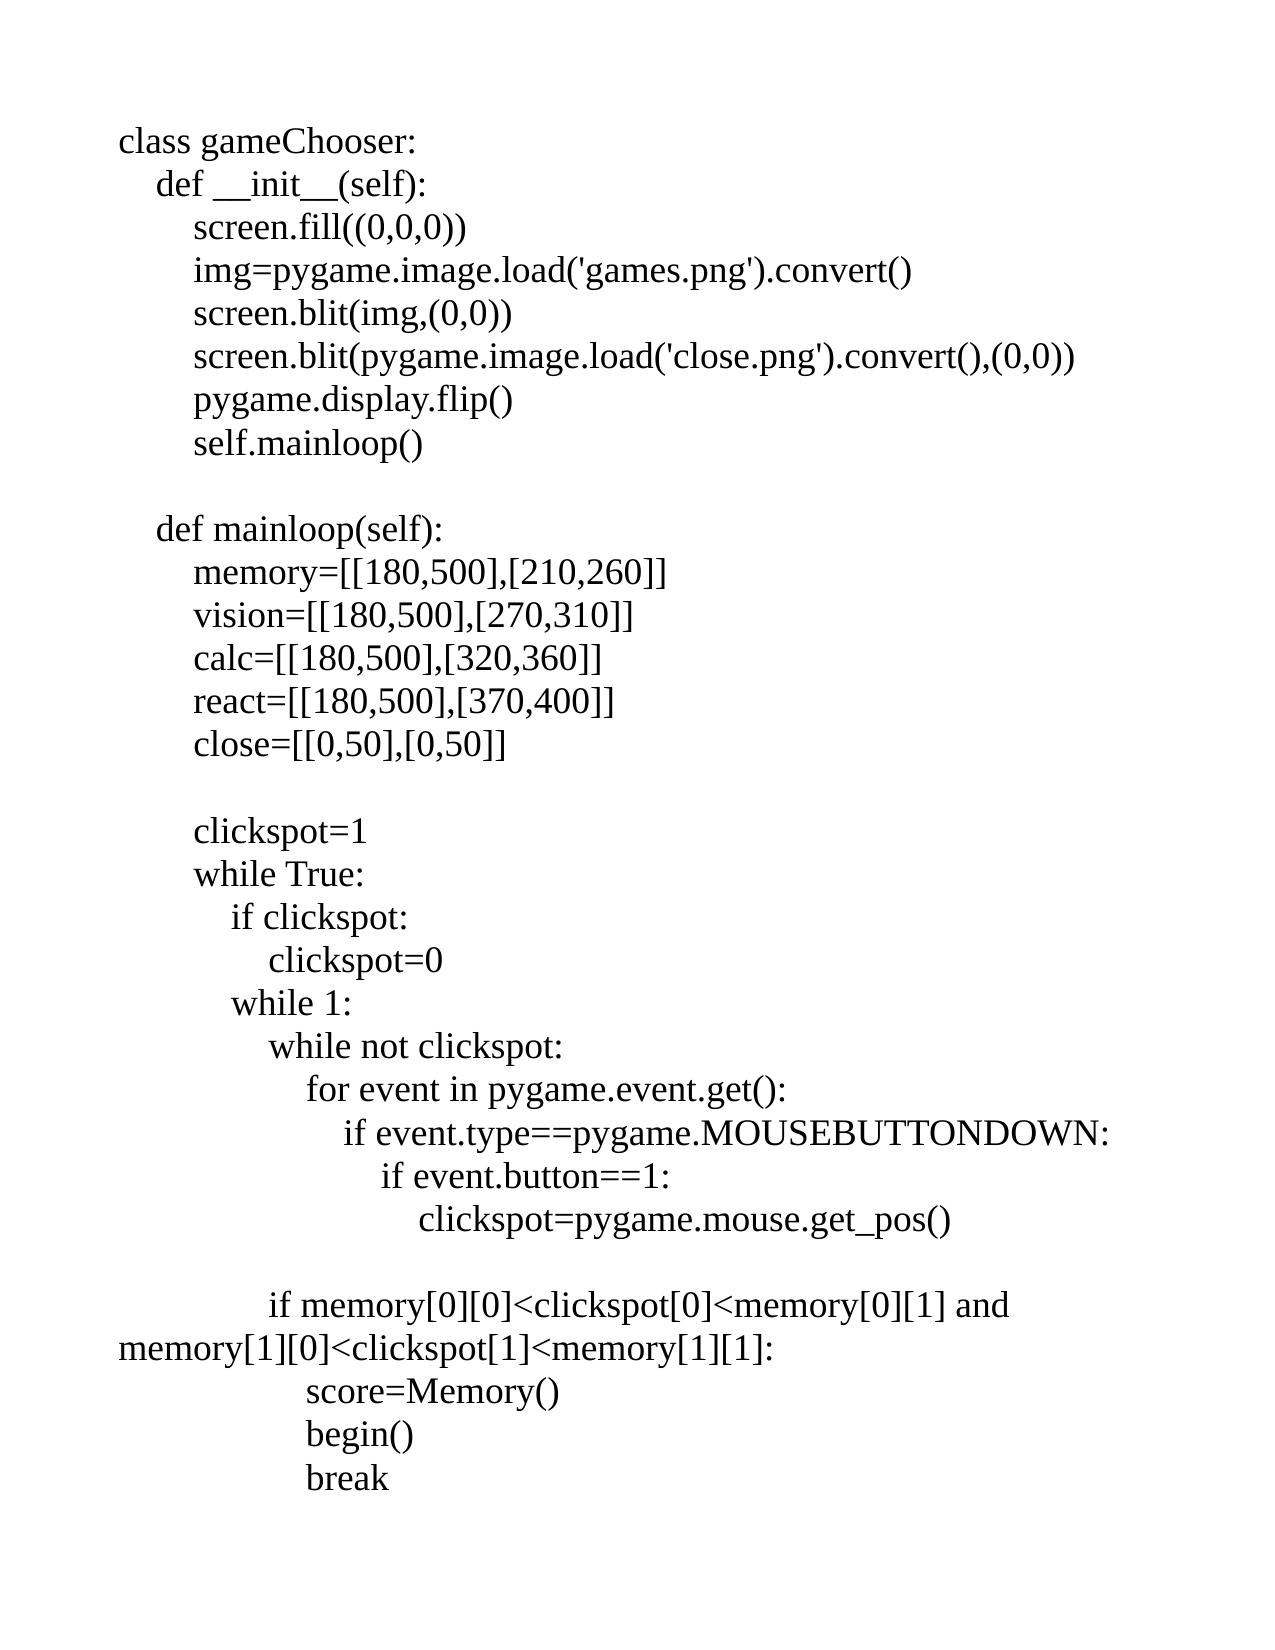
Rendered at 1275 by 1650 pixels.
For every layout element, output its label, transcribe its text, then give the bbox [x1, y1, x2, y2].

text screen.blit(img,(0,0)) [118, 291, 1157, 334]
text def __init__(self): [118, 161, 1157, 204]
text memory=[[180,500],[210,260]] [118, 549, 1157, 592]
text while True: [118, 851, 1157, 894]
text def mainloop(self): [118, 506, 1157, 549]
text clickspot=1 [118, 808, 1157, 851]
text clickspot=0 [118, 937, 1157, 981]
text if event.button==1: [118, 1153, 1157, 1196]
text if clickspot: [118, 894, 1157, 937]
text class gameChooser: [118, 118, 1157, 161]
text pygame.display.flip() [118, 377, 1157, 420]
text screen.blit(pygame.image.load('close.png').convert(),(0,0)) [118, 334, 1157, 377]
text break [118, 1455, 1157, 1498]
text clickspot=pygame.mouse.get_pos() [118, 1196, 1157, 1239]
text for event in pygame.event.get(): [118, 1067, 1157, 1110]
text while not clickspot: [118, 1024, 1157, 1067]
text close=[[0,50],[0,50]] [118, 722, 1157, 765]
text if memory[0][0]<clickspot[0]<memory[0][1] and memory[1][0]<clickspot[1]<memory[1][1]: [118, 1282, 1157, 1369]
text img=pygame.image.load('games.png').convert() [118, 247, 1157, 291]
text self.mainloop() [118, 420, 1157, 463]
text while 1: [118, 981, 1157, 1024]
text react=[[180,500],[370,400]] [118, 679, 1157, 722]
text begin() [118, 1412, 1157, 1455]
text vision=[[180,500],[270,310]] [118, 592, 1157, 636]
text if event.type==pygame.MOUSEBUTTONDOWN: [118, 1110, 1157, 1153]
text screen.fill((0,0,0)) [118, 204, 1157, 247]
text calc=[[180,500],[320,360]] [118, 636, 1157, 679]
text score=Memory() [118, 1369, 1157, 1412]
